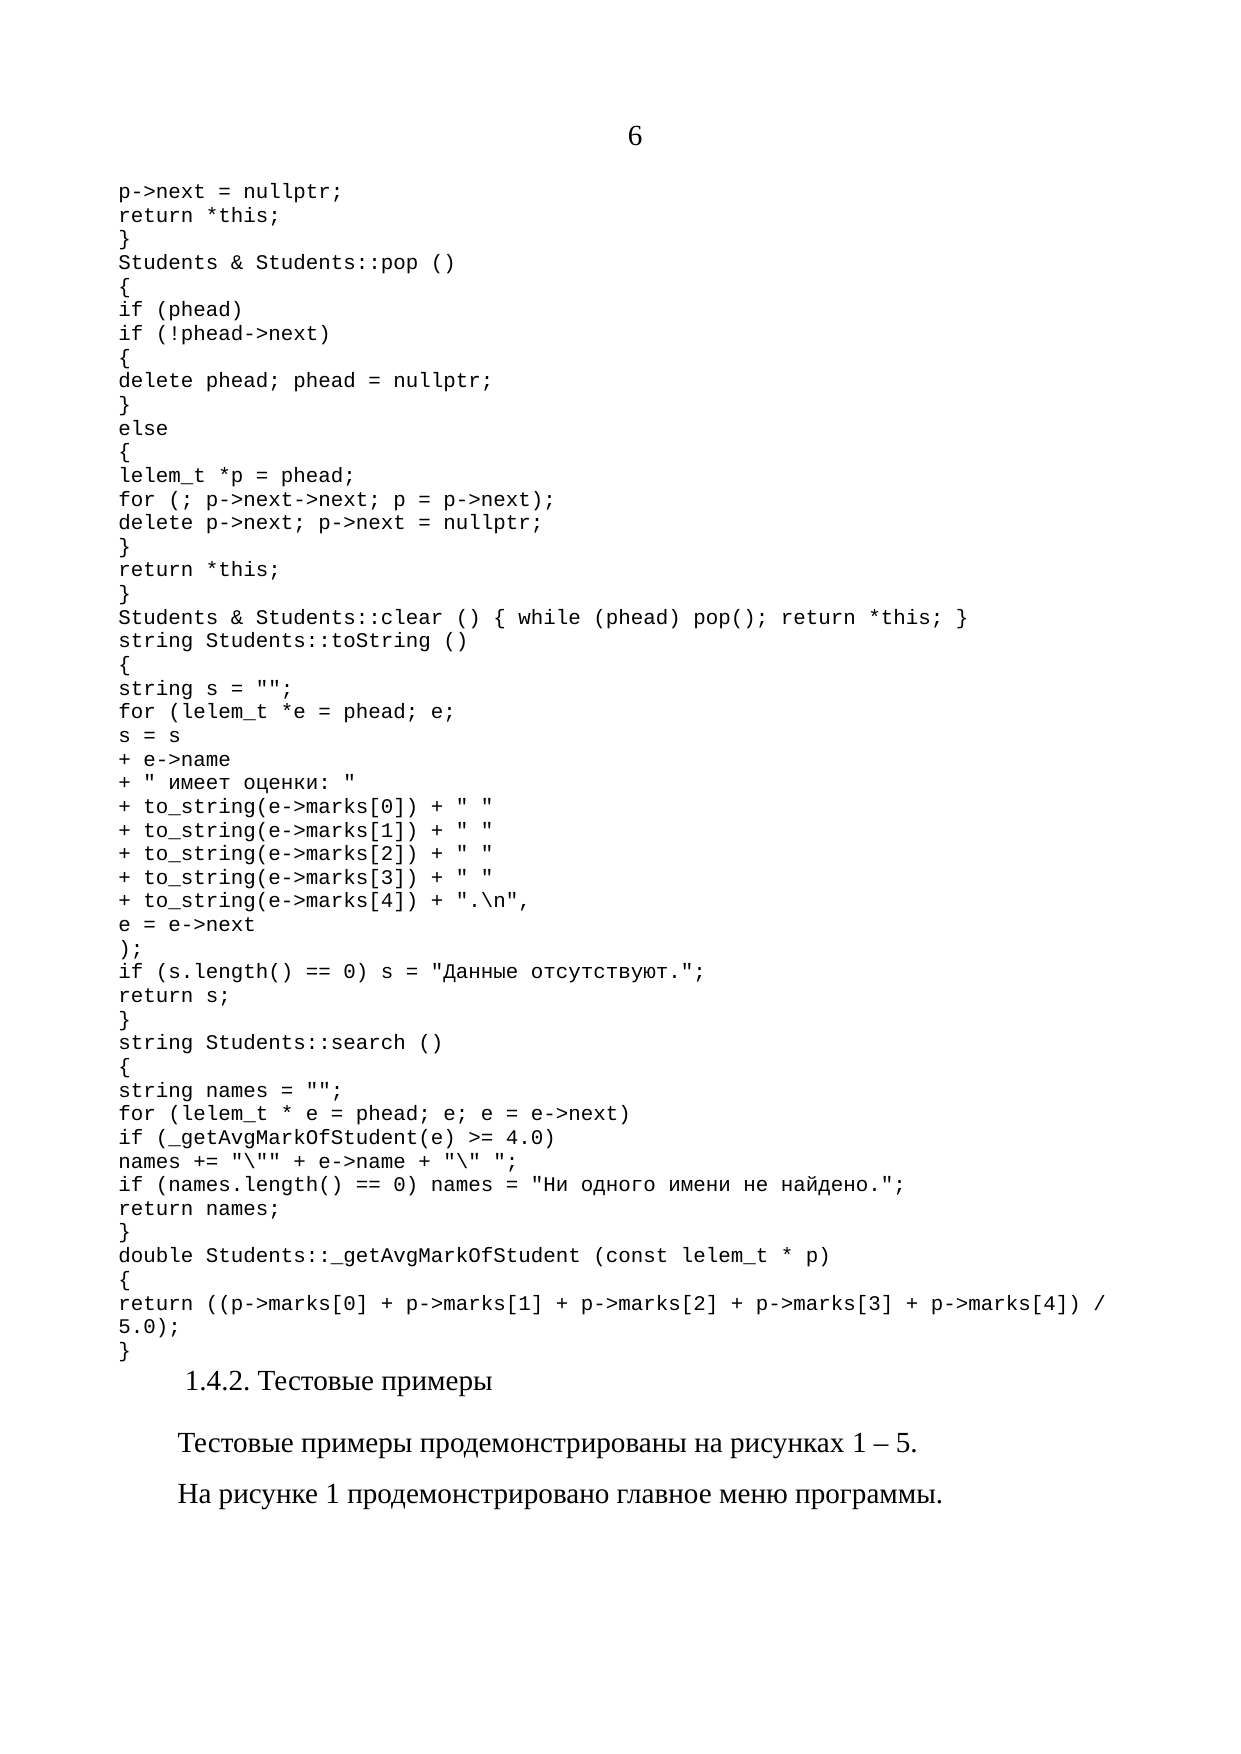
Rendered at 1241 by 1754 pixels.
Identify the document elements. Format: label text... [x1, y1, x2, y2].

text return ((p->marks[0] + p->marks[1] + p->marks[2] + p->marks[3] + p->marks[4]) / 5.0); [118, 1292, 1152, 1340]
text + to_string(e->marks[1]) + " " [118, 819, 1152, 843]
text p->next = nullptr; [118, 181, 1152, 205]
text Тестовые примеры продемонстрированы на рисунках 1.1 – 1.5. [118, 1426, 1152, 1459]
text for (lelem_t * e = phead; e; e = e->next) [118, 1103, 1152, 1127]
text return names; [118, 1198, 1152, 1222]
text return *this; [118, 559, 1152, 583]
text lelem_t *p = phead; [118, 465, 1152, 488]
text e = e->next [118, 914, 1152, 938]
text + to_string(e->marks[0]) + " " [118, 796, 1152, 819]
text names += "\"" + e->name + "\" "; [118, 1151, 1152, 1174]
text + to_string(e->marks[2]) + " " [118, 843, 1152, 867]
text + " имеет оценки: " [118, 772, 1152, 796]
text } [118, 1009, 1152, 1032]
text if (_getAvgMarkOfStudent(e) >= 4.0) [118, 1127, 1152, 1151]
text string Students::search () [118, 1032, 1152, 1056]
text delete p->next; p->next = nullptr; [118, 512, 1152, 536]
text string Students::toString () [118, 630, 1152, 654]
text } [118, 228, 1152, 252]
text На рисунке 1.1 продемонстрировано главное меню программы. [118, 1476, 1152, 1509]
text { [118, 1269, 1152, 1292]
text } [118, 583, 1152, 607]
text delete phead; phead = nullptr; [118, 370, 1152, 394]
text double Students::_getAvgMarkOfStudent (const lelem_t * p) [118, 1245, 1152, 1269]
text Students & Students::clear () { while (phead) pop(); return *this; } [118, 607, 1152, 630]
text for (; p->next->next; p = p->next); [118, 488, 1152, 512]
text { [118, 441, 1152, 465]
text if (phead) [118, 299, 1152, 323]
text for (lelem_t *e = phead; e; [118, 701, 1152, 725]
text ); [118, 938, 1152, 961]
text + to_string(e->marks[3]) + " " [118, 867, 1152, 891]
text else [118, 418, 1152, 441]
text { [118, 654, 1152, 678]
text + e->name [118, 749, 1152, 772]
text } [118, 1222, 1152, 1245]
subtitle Тестовые примеры [118, 1363, 1152, 1397]
text return s; [118, 985, 1152, 1009]
text { [118, 347, 1152, 370]
text string names = ""; [118, 1080, 1152, 1103]
text if (s.length() == 0) s = "Данные отсутствуют."; [118, 961, 1152, 985]
text { [118, 1056, 1152, 1080]
text string s = ""; [118, 678, 1152, 701]
text Students & Students::pop () [118, 252, 1152, 276]
text if (names.length() == 0) names = "Ни одного имени не найдено."; [118, 1174, 1152, 1198]
text + to_string(e->marks[4]) + ".\n", [118, 891, 1152, 914]
text } [118, 394, 1152, 418]
text s = s [118, 725, 1152, 749]
text if (!phead->next) [118, 323, 1152, 347]
text { [118, 276, 1152, 299]
text } [118, 1340, 1152, 1363]
text } [118, 536, 1152, 559]
text return *this; [118, 205, 1152, 228]
